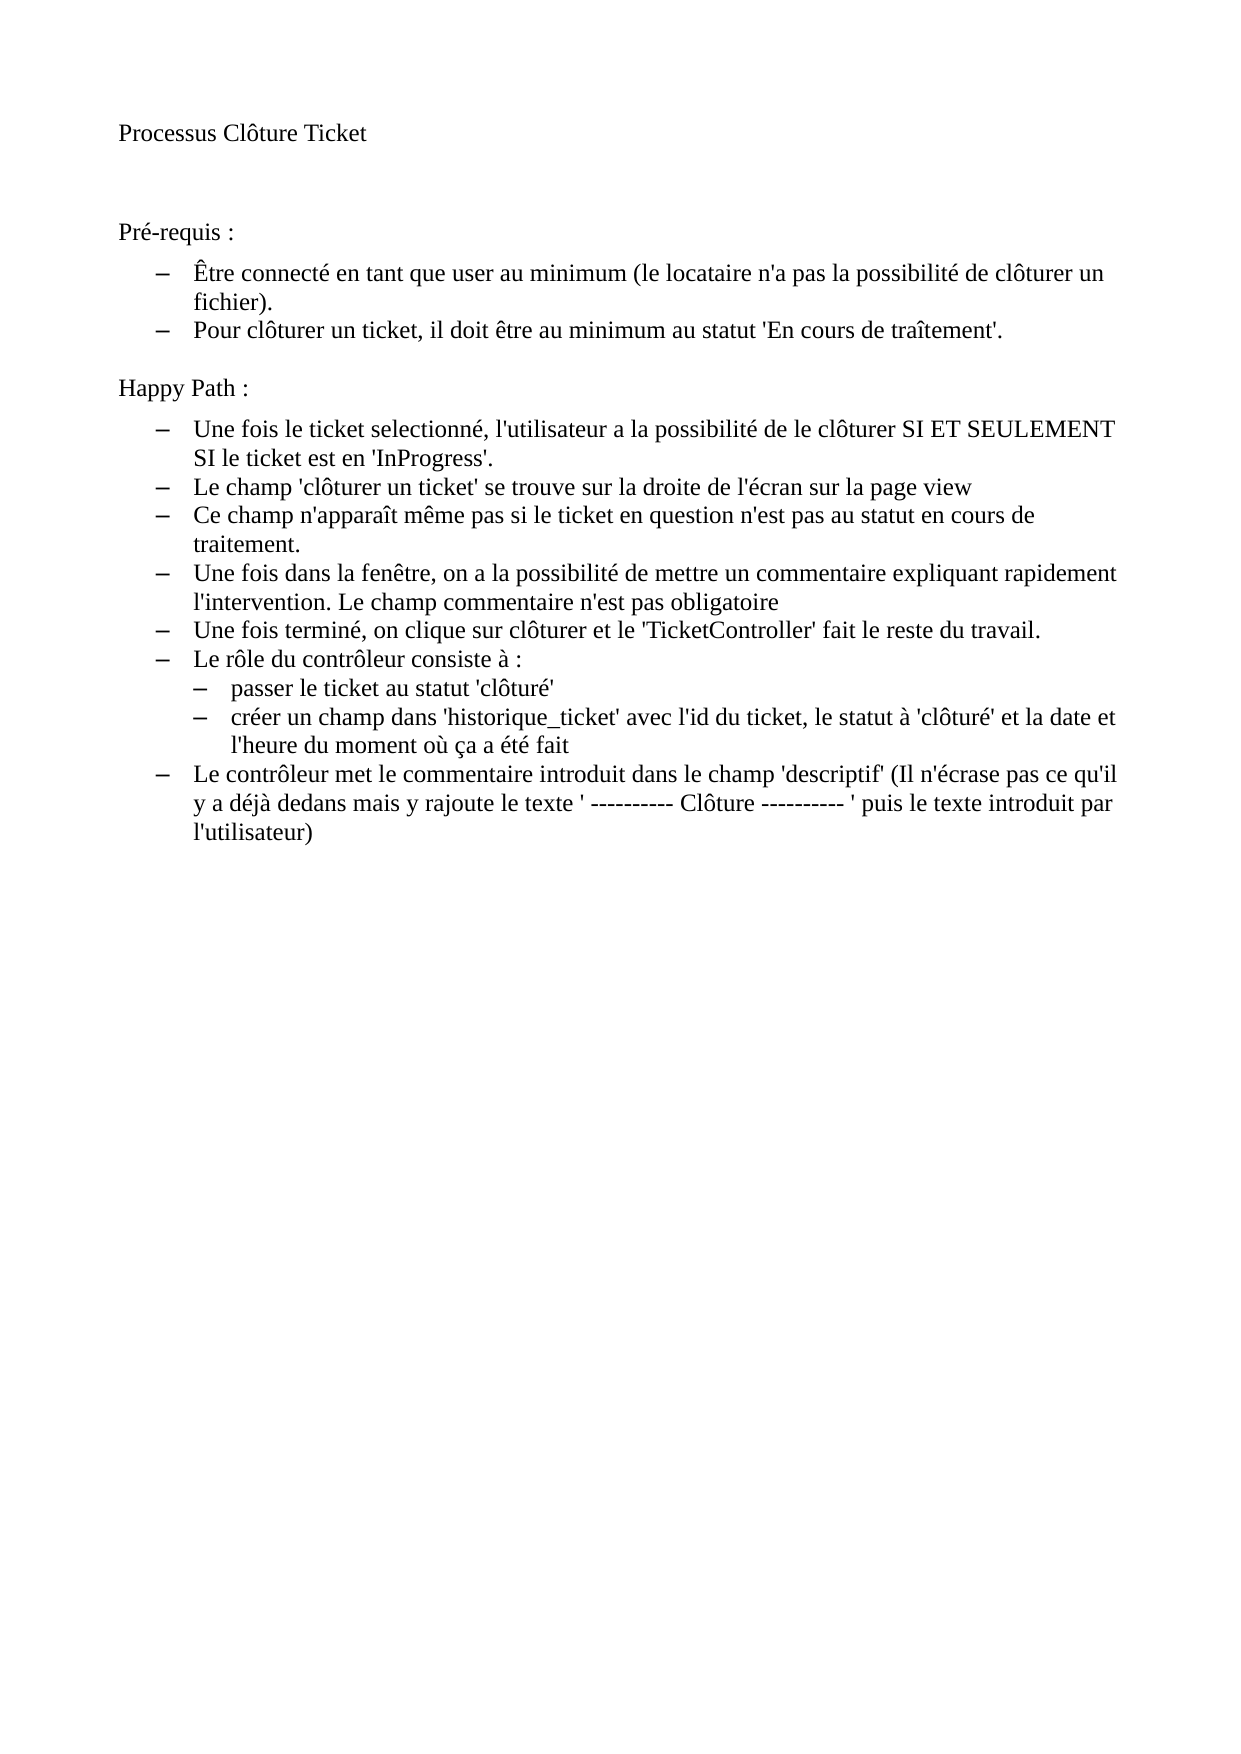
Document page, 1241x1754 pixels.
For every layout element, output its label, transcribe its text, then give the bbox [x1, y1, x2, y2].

list Ce champ n'apparaît même pas si le ticket en question n'est pas au statut en cours de traitement. [156, 501, 1122, 558]
list créer un champ dans 'historique_ticket' avec l'id du ticket, le statut à 'clôturé' et la date et l'heure du moment où ça a été fait [193, 702, 1122, 759]
list Pour clôturer un ticket, il doit être au minimum au statut 'En cours de traîtement'. [156, 316, 1122, 344]
list Le contrôleur met le commentaire introduit dans le champ 'descriptif' (Il n'écrase pas ce qu'il y a déjà dedans mais y rajoute le texte ' ---------- Clôture ---------- ' puis le texte introduit par l'utilisateur) [156, 759, 1122, 846]
text Happy Path : [118, 373, 1122, 402]
list Une fois terminé, on clique sur clôturer et le 'TicketController' fait le reste du travail. [156, 616, 1122, 644]
list Le champ 'clôturer un ticket' se trouve sur la droite de l'écran sur la page view [156, 472, 1122, 501]
list Une fois le ticket selectionné, l'utilisateur a la possibilité de le clôturer SI ET SEULEMENT SI le ticket est en 'InProgress'. [156, 414, 1122, 472]
list Une fois dans la fenêtre, on a la possibilité de mettre un commentaire expliquant rapidement l'intervention. Le champ commentaire n'est pas obligatoire [156, 558, 1122, 616]
list passer le ticket au statut 'clôturé' [193, 673, 1122, 702]
list Le rôle du contrôleur consiste à : [156, 644, 1122, 673]
list Être connecté en tant que user au minimum (le locataire n'a pas la possibilité de clôturer un fichier). [156, 258, 1122, 316]
text Pré-requis : [118, 217, 1122, 246]
text Processus Clôture Ticket [118, 118, 1122, 147]
